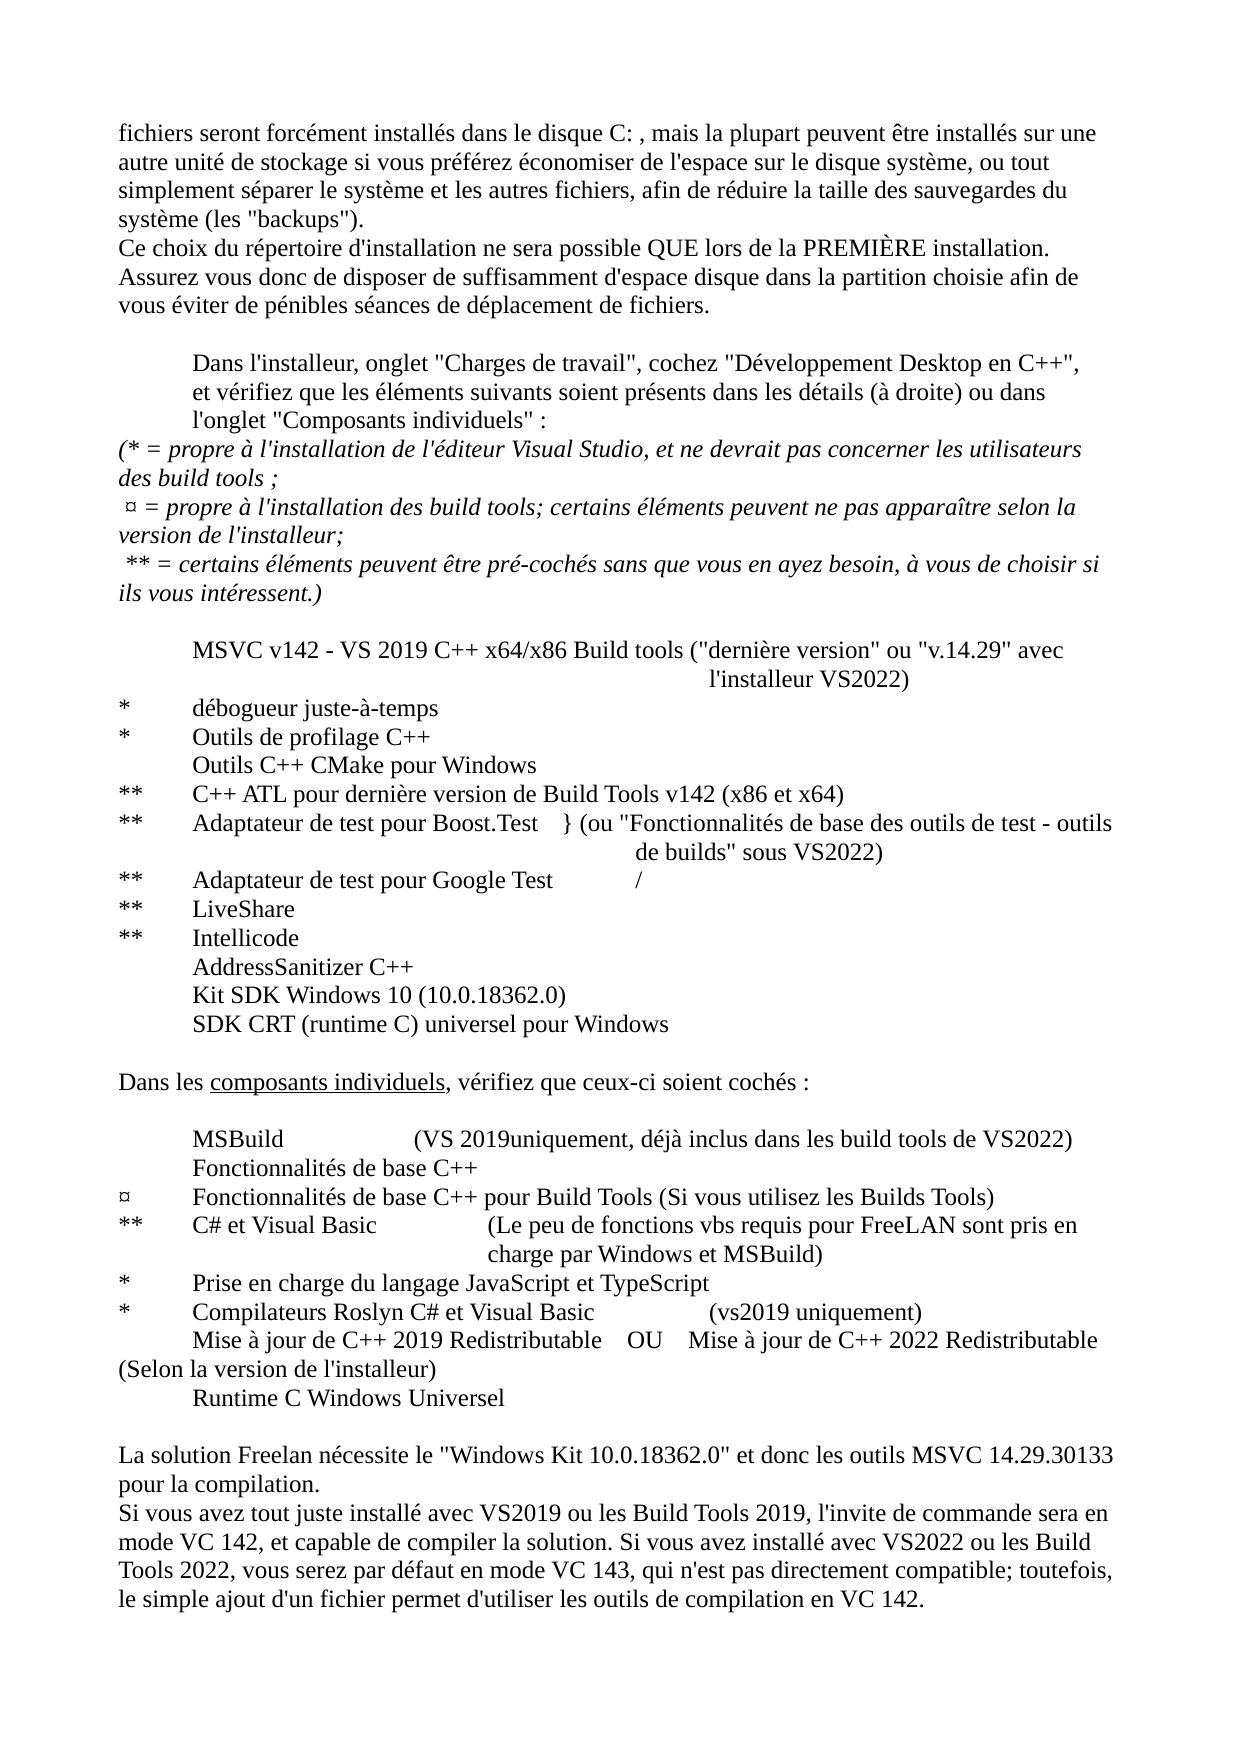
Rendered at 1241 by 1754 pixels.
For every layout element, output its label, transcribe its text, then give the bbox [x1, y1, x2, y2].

text ** C# et Visual Basic (Le peu de fonctions vbs requis pour FreeLAN sont pris en charge par Windows et MSBuild) [118, 1211, 1122, 1268]
text * Outils de profilage C++ [118, 722, 1122, 751]
text et vérifiez que les éléments suivants soient présents dans les détails (à droite) ou dans [118, 377, 1122, 406]
text (* = propre à l'installation de l'éditeur Visual Studio, et ne devrait pas concerner les utilisateurs des build tools ; [118, 434, 1122, 492]
text ¤ = propre à l'installation des build tools; certains éléments peuvent ne pas apparaître selon la version de l'installeur; [118, 492, 1122, 549]
text Ce choix du répertoire d'installation ne sera possible QUE lors de la PREMIÈRE installation. Assurez vous donc de disposer de suffisamment d'espace disque dans la partition choisie afin de vous éviter de pénibles séances de déplacement de fichiers. [118, 233, 1122, 319]
text Si vous avez tout juste installé avec VS2019 ou les Build Tools 2019, l'invite de commande sera en mode VC 142, et capable de compiler la solution. Si vous avez installé avec VS2022 ou les Build Tools 2022, vous serez par défaut en mode VC 143, qui n'est pas directement compatible; toutefois, le simple ajout d'un fichier permet d'utiliser les outils de compilation en VC 142. [118, 1498, 1122, 1613]
text Fonctionnalités de base C++ [118, 1153, 1122, 1182]
text fichiers seront forcément installés dans le disque C: , mais la plupart peuvent être installés sur une autre unité de stockage si vous préférez économiser de l'espace sur le disque système, ou tout simplement séparer le système et les autres fichiers, afin de réduire la taille des sauvegardes du système (les "backups"). [118, 118, 1122, 233]
text * Prise en charge du langage JavaScript et TypeScript [118, 1268, 1122, 1297]
text ** Adaptateur de test pour Google Test / [118, 866, 1122, 894]
text ** C++ ATL pour dernière version de Build Tools v142 (x86 et x64) [118, 779, 1122, 808]
text ** LiveShare [118, 894, 1122, 923]
text Dans les composants individuels, vérifiez que ceux-ci soient cochés : [118, 1067, 1122, 1096]
text l'installeur VS2022) [118, 664, 1122, 693]
text ** = certains éléments peuvent être pré-cochés sans que vous en ayez besoin, à vous de choisir si ils vous intéressent.) [118, 549, 1122, 607]
text Mise à jour de C++ 2019 Redistributable OU Mise à jour de C++ 2022 Redistributable (Selon la version de l'installeur) [118, 1326, 1122, 1383]
text l'onglet "Composants individuels" : [118, 406, 1122, 434]
text SDK CRT (runtime C) universel pour Windows [118, 1009, 1122, 1038]
text MSVC v142 - VS 2019 C++ x64/x86 Build tools ("dernière version" ou "v.14.29" avec [118, 636, 1122, 664]
text MSBuild (VS 2019uniquement, déjà inclus dans les build tools de VS2022) [118, 1124, 1122, 1153]
text * Compilateurs Roslyn C# et Visual Basic (vs2019 uniquement) [118, 1297, 1122, 1326]
text Kit SDK Windows 10 (10.0.18362.0) [118, 981, 1122, 1009]
text Dans l'installeur, onglet "Charges de travail", cochez "Développement Desktop en C++", [118, 348, 1122, 377]
text ¤ Fonctionnalités de base C++ pour Build Tools (Si vous utilisez les Builds Tools) [118, 1182, 1122, 1211]
text Runtime C Windows Universel [118, 1383, 1122, 1412]
text La solution Freelan nécessite le "Windows Kit 10.0.18362.0" et donc les outils MSVC 14.29.30133 pour la compilation. [118, 1441, 1122, 1498]
text * débogueur juste-à-temps [118, 693, 1122, 722]
text ** Adaptateur de test pour Boost.Test } (ou "Fonctionnalités de base des outils de test - outils de builds" sous VS2022) [118, 808, 1122, 866]
text ** Intellicode [118, 923, 1122, 952]
text AddressSanitizer C++ [118, 952, 1122, 981]
text Outils C++ CMake pour Windows [118, 751, 1122, 779]
